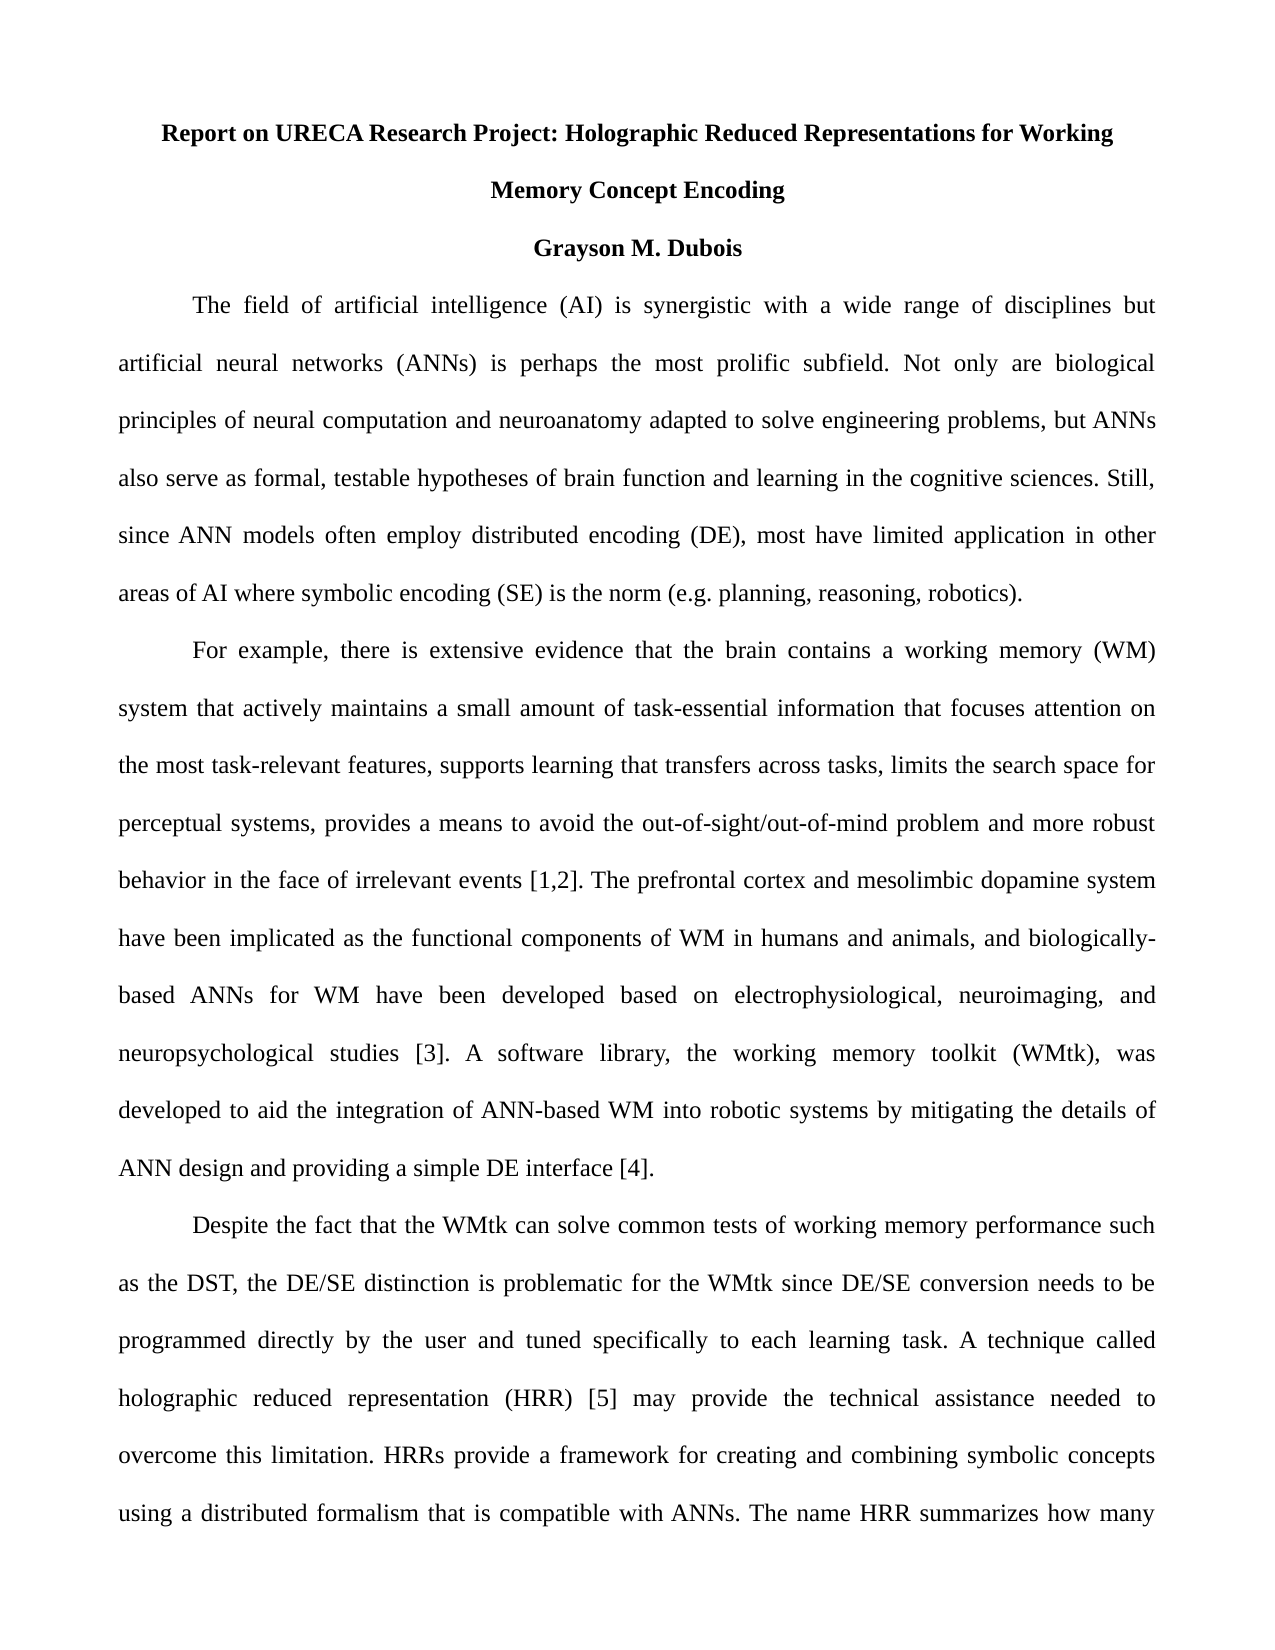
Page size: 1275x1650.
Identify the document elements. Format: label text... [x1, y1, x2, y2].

text The field of artificial intelligence (AI) is synergistic with a wide range of disciplines but artificial neural networks (ANNs) is perhaps the most prolific subfield. Not only are biological principles of neural computation and neuroanatomy adapted to solve engineering problems, but ANNs also serve as formal, testable hypotheses of brain function and learning in the cognitive sciences. Still, since ANN models often employ distributed encoding (DE), most have limited application in other areas of AI where symbolic encoding (SE) is the norm (e.g. planning, reasoning, robotics). [118, 291, 1157, 607]
text Despite the fact that the WMtk can solve common tests of working memory performance such as the DST, the DE/SE distinction is problematic for the WMtk since DE/SE conversion needs to be programmed directly by the user and tuned specifically to each learning task. A technique called holographic reduced representation (HRR) [5] may provide the technical assistance needed to overcome this limitation. HRRs provide a framework for creating and combining symbolic concepts using a distributed formalism that is compatible with ANNs. The name HRR summarizes how many [118, 1211, 1157, 1527]
text For example, there is extensive evidence that the brain contains a working memory (WM) system that actively maintains a small amount of task-essential information that focuses attention on the most task-relevant features, supports learning that transfers across tasks, limits the search space for perceptual systems, provides a means to avoid the out-of-sight/out-of-mind problem and more robust behavior in the face of irrelevant events [1,2]. The prefrontal cortex and mesolimbic dopamine system have been implicated as the functional components of WM in humans and animals, and biologically-based ANNs for WM have been developed based on electrophysiological, neuroimaging, and neuropsychological studies [3]. A software library, the working memory toolkit (WMtk), was developed to aid the integration of ANN-based WM into robotic systems by mitigating the details of ANN design and providing a simple DE interface [4]. [118, 636, 1157, 1182]
text Grayson M. Dubois [118, 233, 1157, 262]
